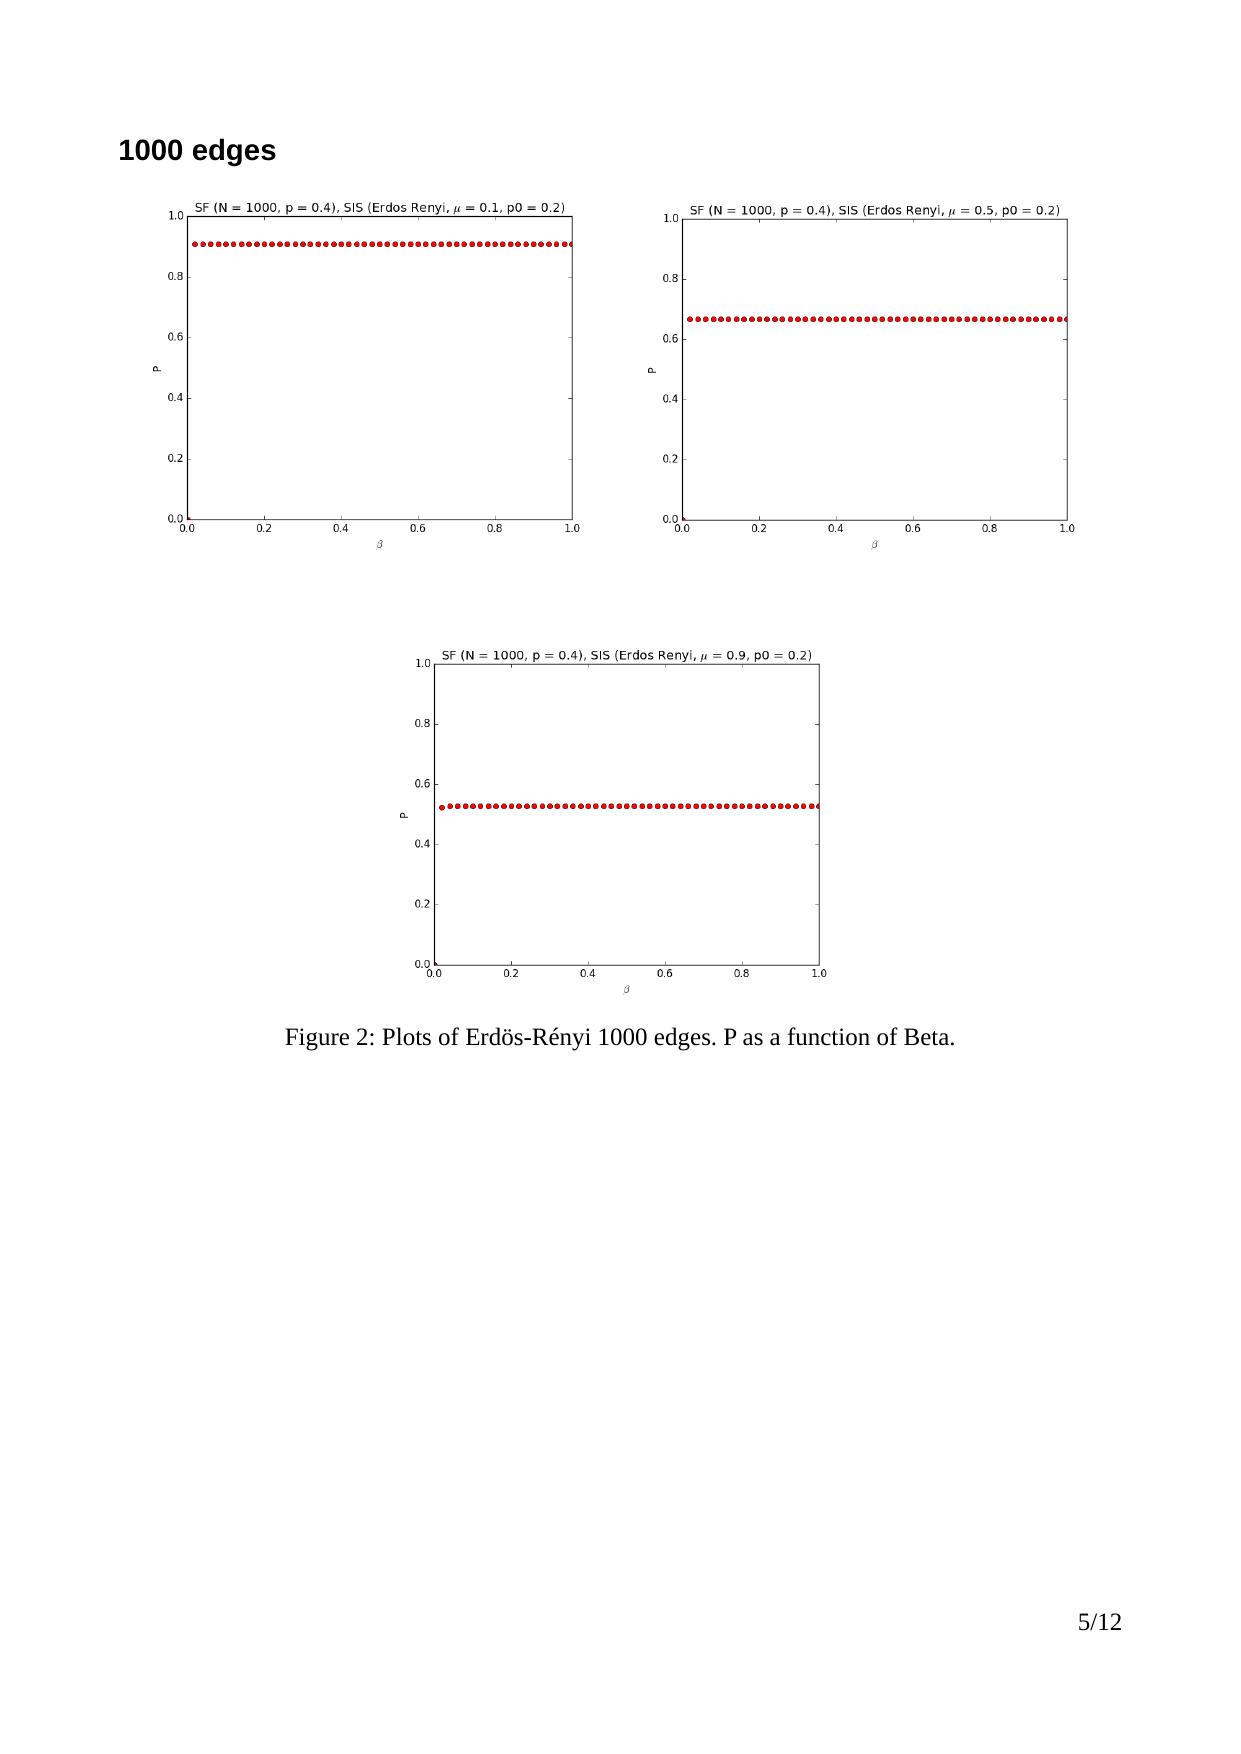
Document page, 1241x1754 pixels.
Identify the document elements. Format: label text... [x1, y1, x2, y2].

picture [125, 178, 1115, 557]
text Figure 2: Plots of Erdös-Rényi 1000 edges. P as a function of Beta. [118, 1022, 1122, 1050]
picture [372, 626, 868, 1002]
subtitle 1000 edges [118, 133, 1122, 166]
